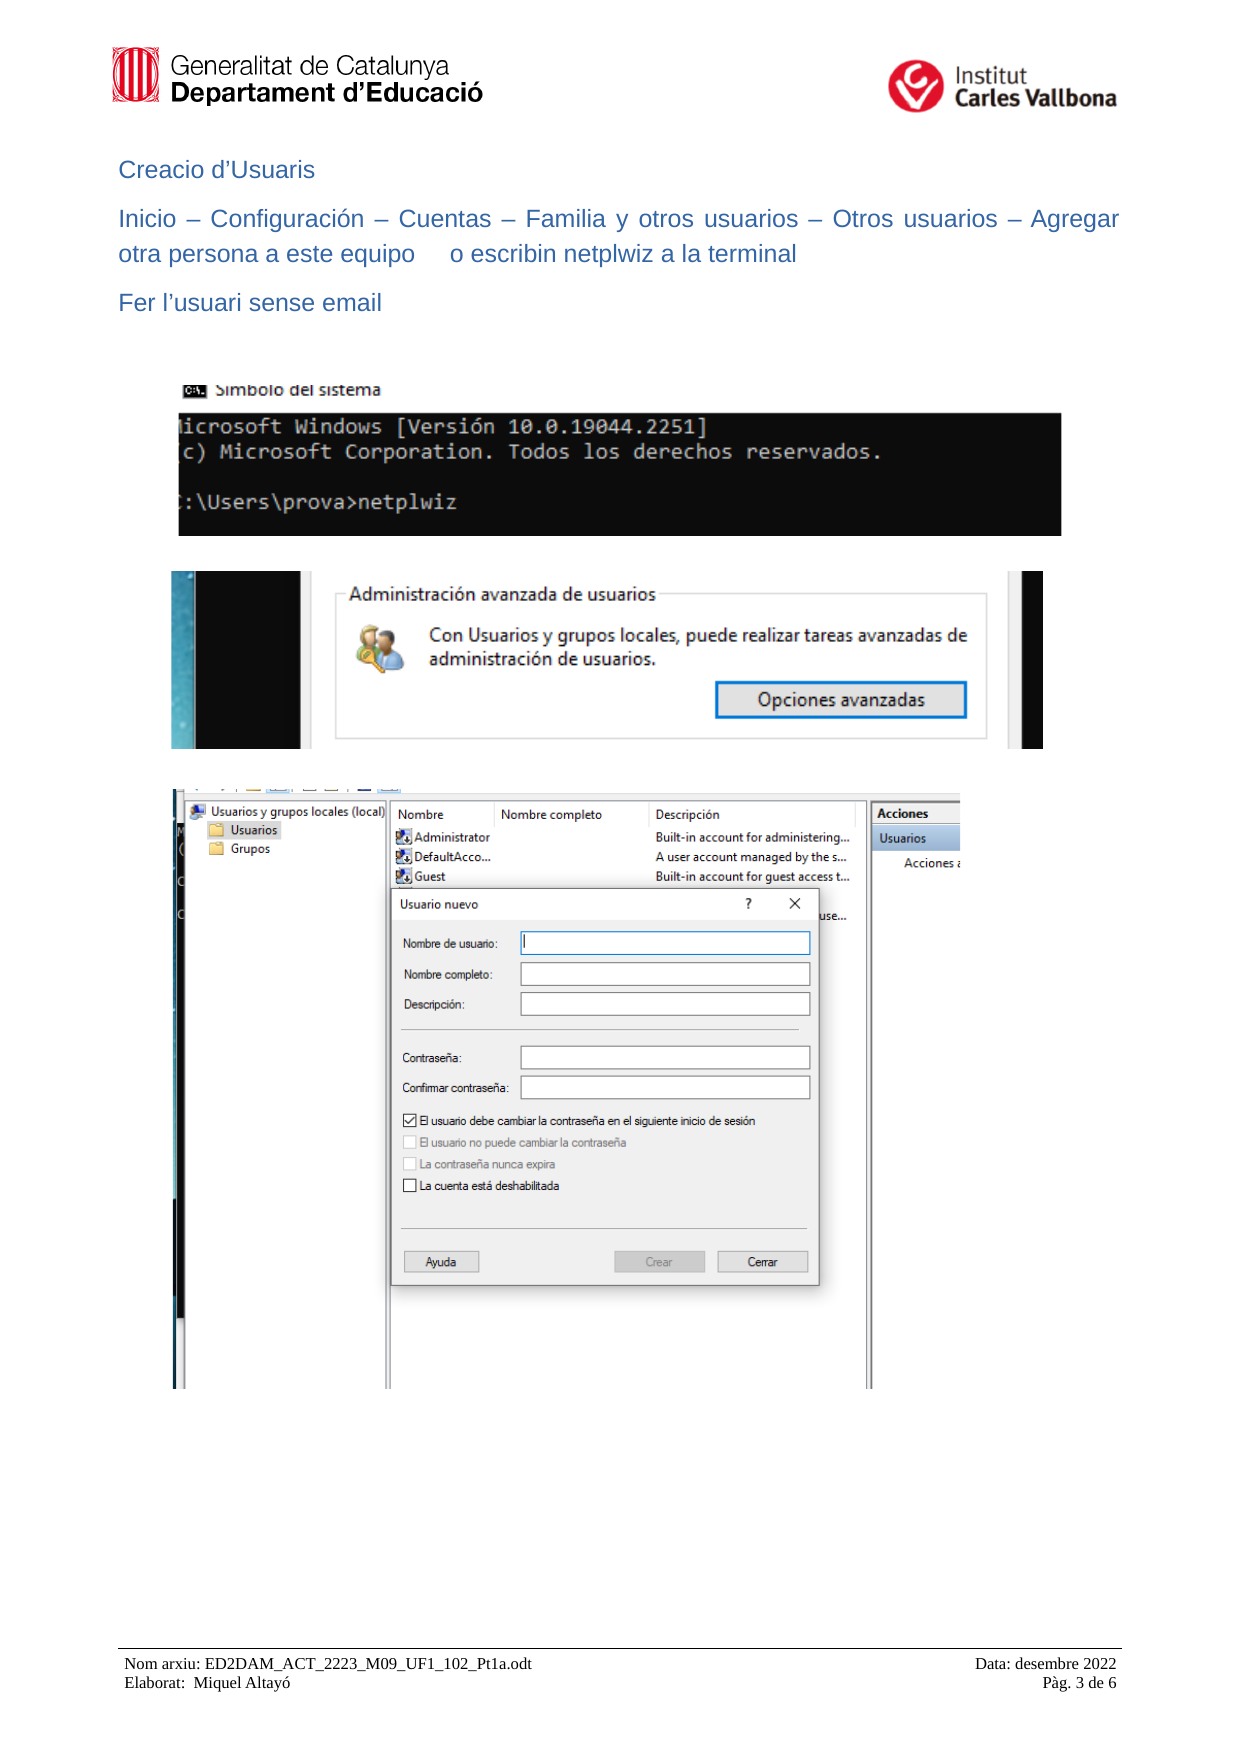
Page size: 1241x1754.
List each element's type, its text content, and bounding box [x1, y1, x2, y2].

picture [112, 46, 510, 109]
picture [178, 385, 1062, 536]
picture [172, 789, 961, 1389]
picture [886, 56, 1128, 115]
picture [171, 571, 1043, 749]
text Creacio d’Usuaris [118, 155, 1122, 184]
text Fer l’usuari sense email [118, 288, 1122, 316]
text Inicio – Configuración – Cuentas – Familia y otros usuarios – Otros usuarios – Agregar otra persona a este equipo o escribin netplwiz a la terminal [118, 204, 1122, 267]
